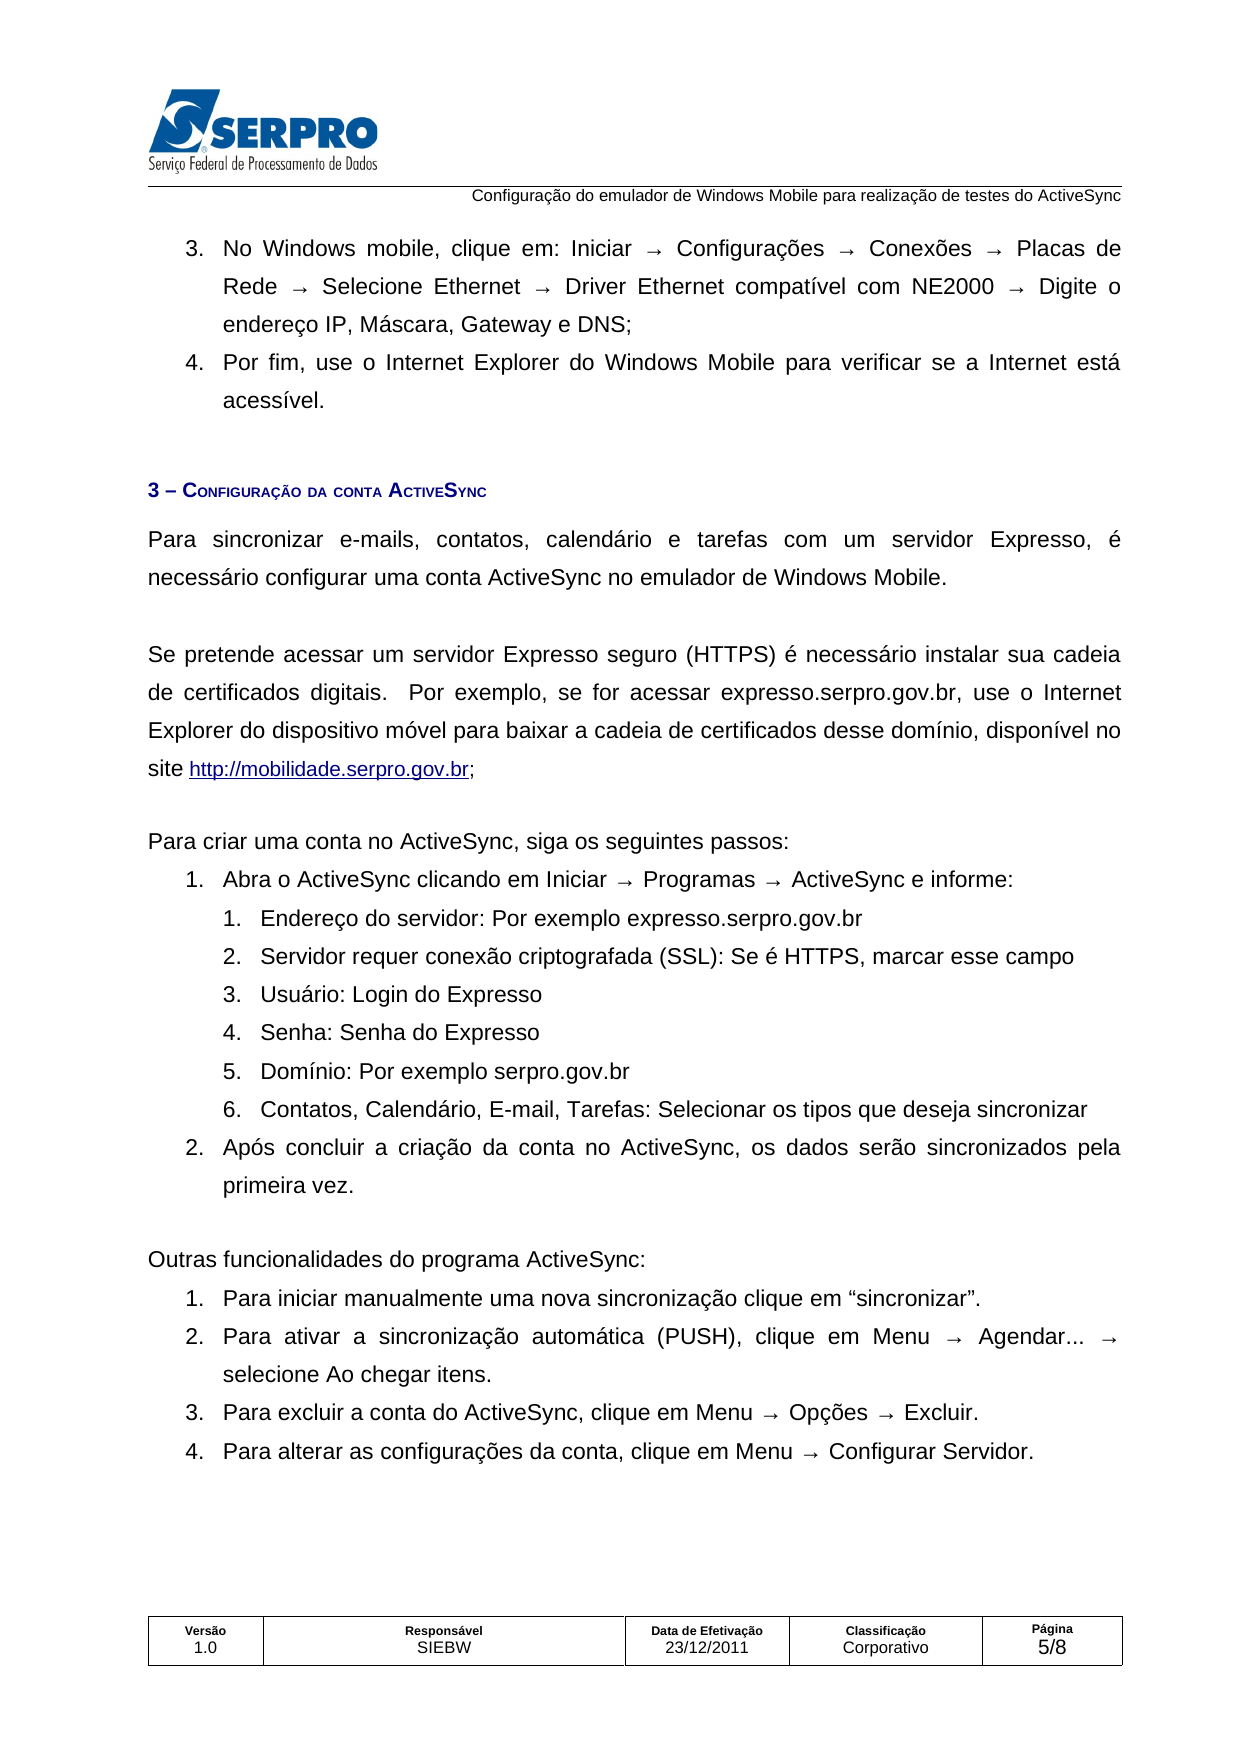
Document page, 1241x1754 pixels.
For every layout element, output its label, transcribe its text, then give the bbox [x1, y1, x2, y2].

list Para alterar as configurações da conta, clique em Menu → Configurar Servidor. [185, 1438, 1122, 1464]
list Domínio: Por exemplo serpro.gov.br [223, 1058, 1122, 1084]
picture [147, 88, 378, 174]
list Por fim, use o Internet Explorer do Windows Mobile para verificar se a Internet está acessível. [185, 350, 1122, 414]
list Contatos, Calendário, E-mail, Tarefas: Selecionar os tipos que deseja sincronizar [223, 1097, 1122, 1122]
list Para iniciar manualmente uma nova sincronização clique em “sincronizar”. [185, 1285, 1122, 1311]
text Para criar uma conta no ActiveSync, siga os seguintes passos: [148, 829, 1122, 854]
subtitle 3 – Configuração da conta ActiveSync [148, 478, 1122, 502]
list Senha: Senha do Expresso [223, 1020, 1122, 1046]
text Se pretende acessar um servidor Expresso seguro (HTTPS) é necessário instalar sua cadeia de certificados digitais. Por exemplo, se for acessar expresso.serpro.gov.br, use o Internet Explorer do dispositivo móvel para baixar a cadeia de certificados desse domínio, disponível no site http://mobilidade.serpro.gov.br; [148, 641, 1122, 781]
list Usuário: Login do Expresso [223, 982, 1122, 1007]
list Para ativar a sincronização automática (PUSH), clique em Menu → Agendar... → selecione Ao chegar itens. [185, 1324, 1122, 1387]
list Servidor requer conexão criptografada (SSL): Se é HTTPS, marcar esse campo [223, 944, 1122, 969]
list Após concluir a criação da conta no ActiveSync, os dados serão sincronizados pela primeira vez. [185, 1135, 1122, 1198]
list Abra o ActiveSync clicando em Iniciar → Programas → ActiveSync e informe: [185, 867, 1122, 893]
list No Windows mobile, clique em: Iniciar → Configurações → Conexões → Placas de Rede → Selecione Ethernet → Driver Ethernet compatível com NE2000 → Digite o endereço IP, Máscara, Gateway e DNS; [185, 235, 1122, 337]
list Para excluir a conta do ActiveSync, clique em Menu → Opções → Excluir. [185, 1400, 1122, 1426]
text Para sincronizar e-mails, contatos, calendário e tarefas com um servidor Expresso, é necessário configurar uma conta ActiveSync no emulador de Windows Mobile. [148, 527, 1122, 590]
list Endereço do servidor: Por exemplo expresso.serpro.gov.br [223, 905, 1122, 931]
text Outras funcionalidades do programa ActiveSync: [148, 1247, 1122, 1273]
